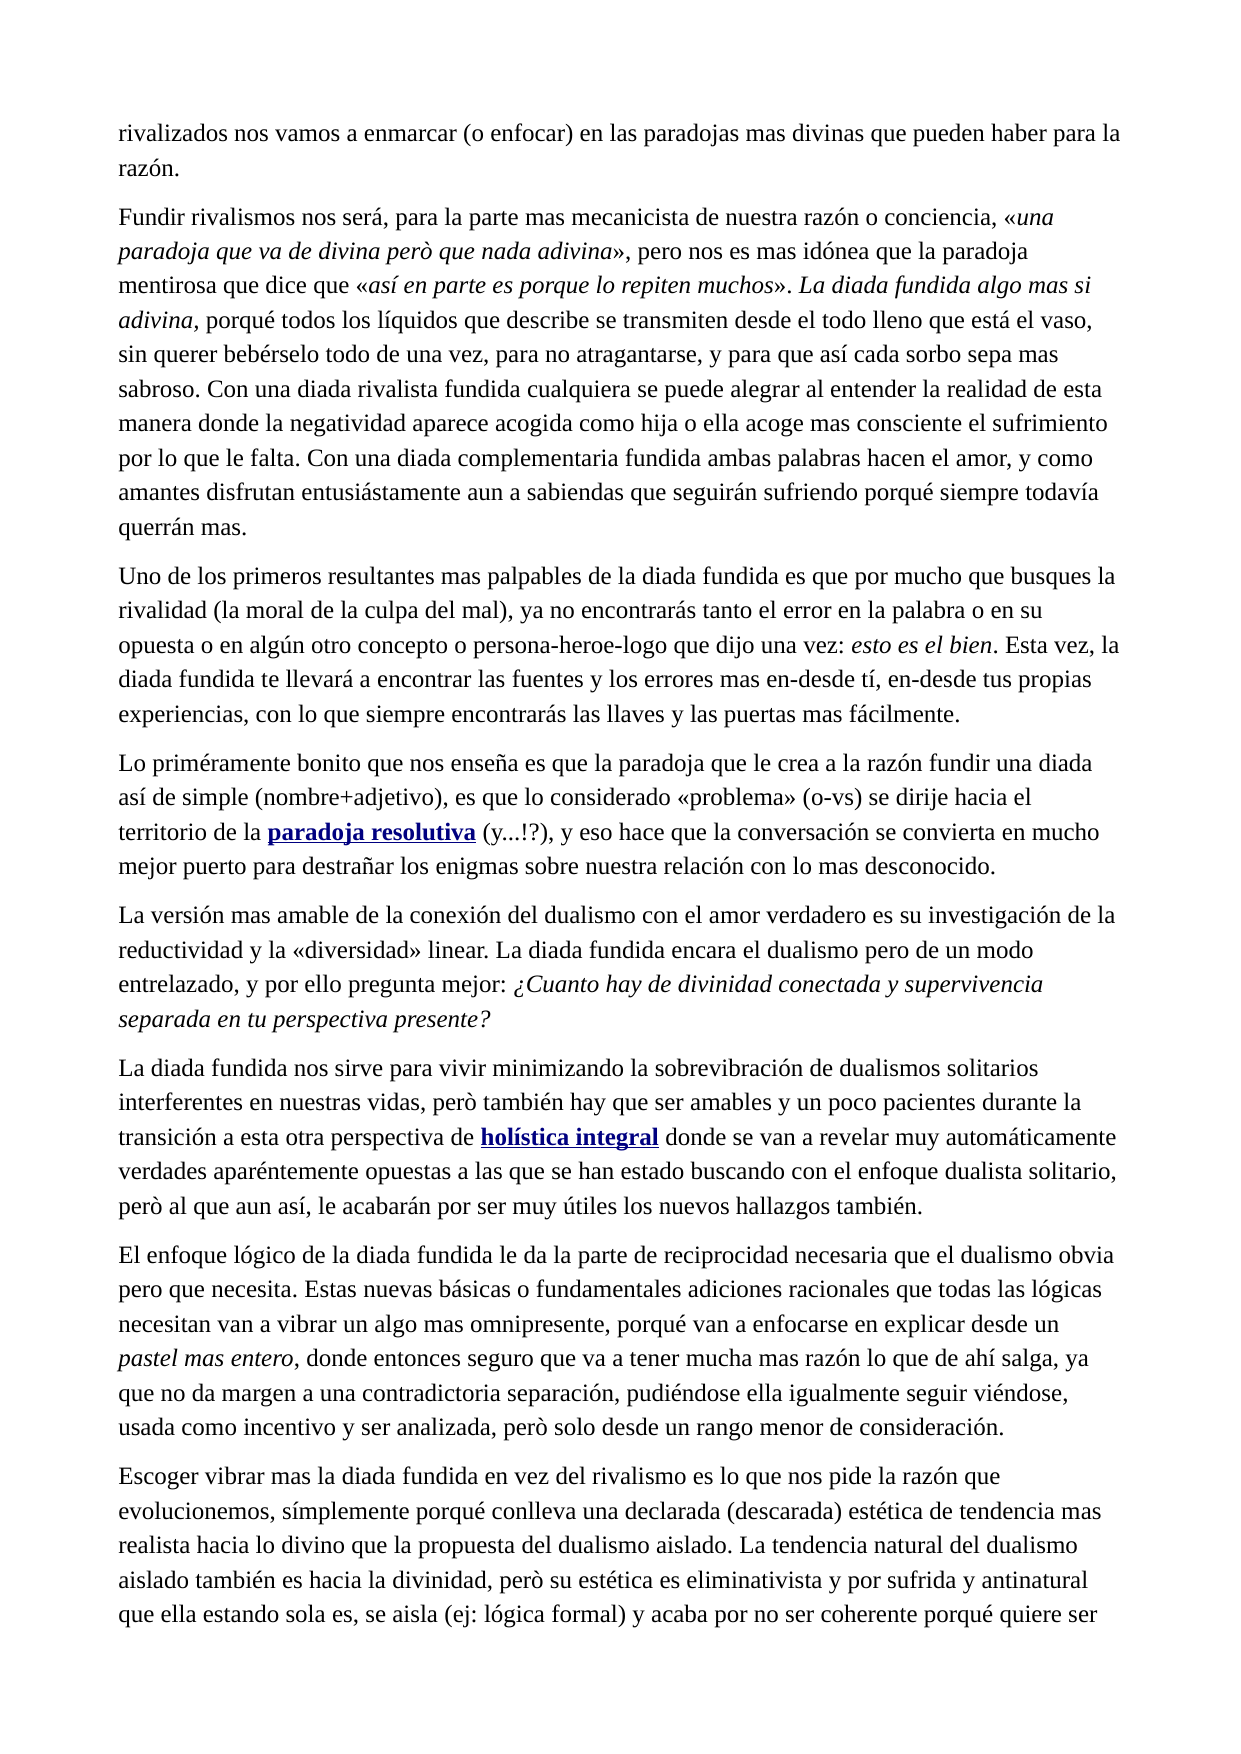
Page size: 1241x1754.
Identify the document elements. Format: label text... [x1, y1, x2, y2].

text El enfoque lógico de la diada fundida le da la parte de reciprocidad necesaria que el dualismo obvia pero que necesita. Estas nuevas básicas o fundamentales adiciones racionales que todas las lógicas necesitan van a vibrar un algo mas omnipresente, porqué van a enfocarse en explicar desde un pastel mas entero, donde entonces seguro que va a tener mucha mas razón lo que de ahí salga, ya que no da margen a una contradictoria separación, pudiéndose ella igualmente seguir viéndose, usada como incentivo y ser analizada, però solo desde un rango menor de consideración. [118, 1240, 1122, 1441]
text Lo priméramente bonito que nos enseña es que la paradoja que le crea a la razón fundir una diada así de simple (nombre+adjetivo), es que lo considerado «problema» (o-vs) se dirije hacia el territorio de la paradoja resolutiva (y...!?), y eso hace que la conversación se convierta en mucho mejor puerto para destrañar los enigmas sobre nuestra relación con lo mas desconocido. [118, 748, 1122, 880]
text Uno de los primeros resultantes mas palpables de la diada fundida es que por mucho que busques la rivalidad (la moral de la culpa del mal), ya no encontrarás tanto el error en la palabra o en su opuesta o en algún otro concepto o persona-heroe-logo que dijo una vez: esto es el bien. Esta vez, la diada fundida te llevará a encontrar las fuentes y los errores mas en-desde tí, en-desde tus propias experiencias, con lo que siempre encontrarás las llaves y las puertas mas fácilmente. [118, 561, 1122, 728]
text La diada fundida nos sirve para vivir minimizando la sobrevibración de dualismos solitarios interferentes en nuestras vidas, però también hay que ser amables y un poco pacientes durante la transición a esta otra perspectiva de holística integral donde se van a revelar muy automáticamente verdades aparéntemente opuestas a las que se han estado buscando con el enfoque dualista solitario, però al que aun así, le acabarán por ser muy útiles los nuevos hallazgos también. [118, 1053, 1122, 1220]
text Fundir rivalismos nos será, para la parte mas mecanicista de nuestra razón o conciencia, «una paradoja que va de divina però que nada adivina», pero nos es mas idónea que la paradoja mentirosa que dice que «así en parte es porque lo repiten muchos». La diada fundida algo mas si adivina, porqué todos los líquidos que describe se transmiten desde el todo lleno que está el vaso, sin querer bebérselo todo de una vez, para no atragantarse, y para que así cada sorbo sepa mas sabroso. Con una diada rivalista fundida cualquiera se puede alegrar al entender la realidad de esta manera donde la negatividad aparece acogida como hija o ella acoge mas consciente el sufrimiento por lo que le falta. Con una diada complementaria fundida ambas palabras hacen el amor, y como amantes disfrutan entusiástamente aun a sabiendas que seguirán sufriendo porqué siempre todavía querrán mas. [118, 202, 1122, 541]
text rivalizados nos vamos a enmarcar (o enfocar) en las paradojas mas divinas que pueden haber para la razón. [118, 118, 1122, 181]
text La versión mas amable de la conexión del dualismo con el amor verdadero es su investigación de la reductividad y la «diversidad» linear. La diada fundida encara el dualismo pero de un modo entrelazado, y por ello pregunta mejor: ¿Cuanto hay de divinidad conectada y supervivencia separada en tu perspectiva presente? [118, 901, 1122, 1033]
text Escoger vibrar mas la diada fundida en vez del rivalismo es lo que nos pide la razón que evolucionemos, símplemente porqué conlleva una declarada (descarada) estética de tendencia mas realista hacia lo divino que la propuesta del dualismo aislado. La tendencia natural del dualismo aislado también es hacia la divinidad, però su estética es eliminativista y por sufrida y antinatural que ella estando sola es, se aisla (ej: lógica formal) y acaba por no ser coherente porqué quiere ser [118, 1461, 1122, 1628]
